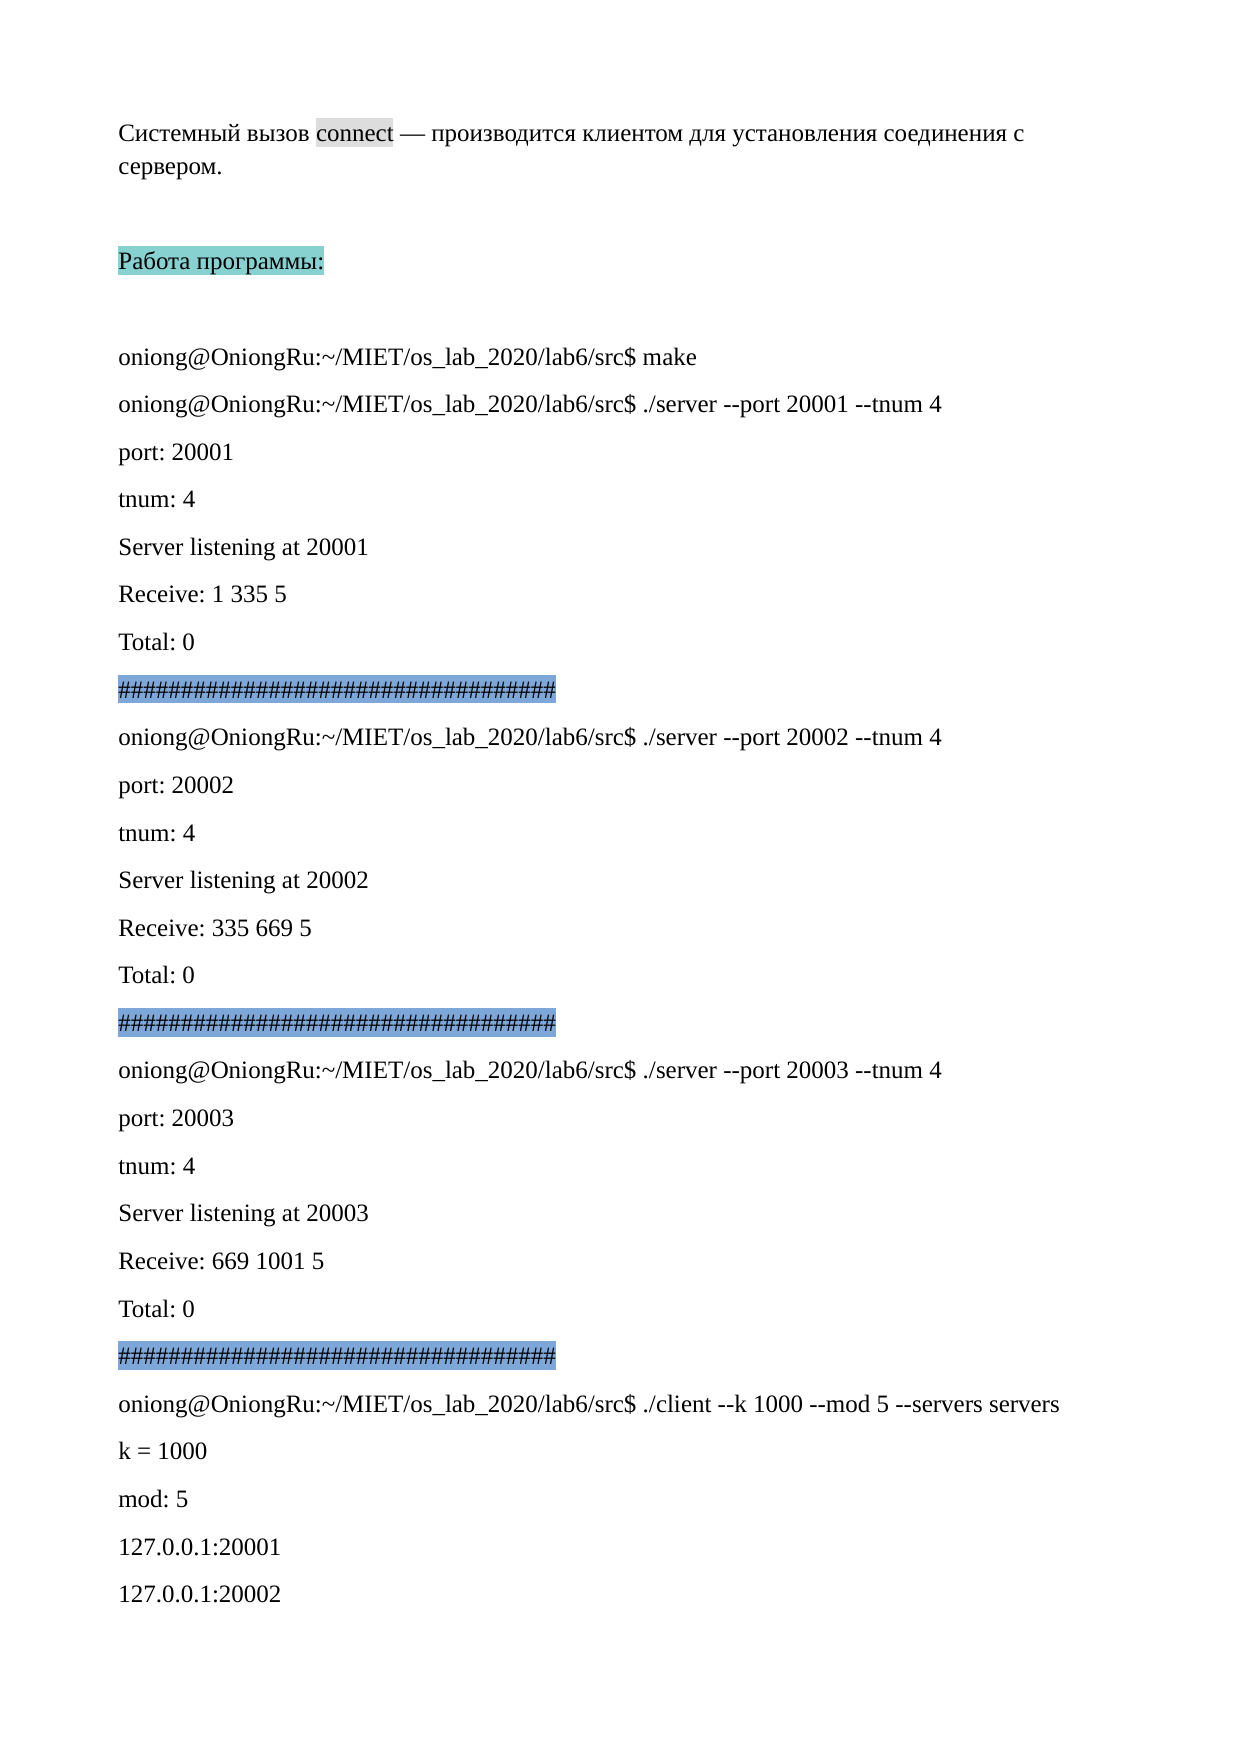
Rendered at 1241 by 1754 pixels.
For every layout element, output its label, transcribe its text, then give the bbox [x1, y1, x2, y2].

text port: 20002 [118, 770, 1122, 799]
text port: 20003 [118, 1103, 1122, 1132]
text 127.0.0.1:20001 [118, 1532, 1122, 1560]
text Total: 0 [118, 960, 1122, 989]
text port: 20001 [118, 437, 1122, 466]
text Receive: 1 335 5 [118, 579, 1122, 608]
text ################################### [118, 1008, 1122, 1037]
text Системный вызов connect — производится клиентом для установления соединения с сервером. [118, 118, 1122, 180]
text oniong@OniongRu:~/MIET/os_lab_2020/lab6/src$ make [118, 342, 1122, 370]
text oniong@OniongRu:~/MIET/os_lab_2020/lab6/src$ ./client --k 1000 --mod 5 --servers servers [118, 1389, 1122, 1418]
text Receive: 335 669 5 [118, 913, 1122, 942]
text tnum: 4 [118, 1151, 1122, 1179]
text ################################### [118, 675, 1122, 703]
text oniong@OniongRu:~/MIET/os_lab_2020/lab6/src$ ./server --port 20001 --tnum 4 [118, 389, 1122, 418]
text oniong@OniongRu:~/MIET/os_lab_2020/lab6/src$ ./server --port 20002 --tnum 4 [118, 722, 1122, 751]
text 127.0.0.1:20002 [118, 1579, 1122, 1608]
text Total: 0 [118, 627, 1122, 656]
text oniong@OniongRu:~/MIET/os_lab_2020/lab6/src$ ./server --port 20003 --tnum 4 [118, 1056, 1122, 1084]
text Server listening at 20003 [118, 1198, 1122, 1227]
text tnum: 4 [118, 818, 1122, 846]
text tnum: 4 [118, 484, 1122, 513]
text mod: 5 [118, 1484, 1122, 1513]
text Server listening at 20002 [118, 865, 1122, 894]
text Работа программы: [118, 246, 1122, 275]
text Server listening at 20001 [118, 532, 1122, 561]
text Total: 0 [118, 1294, 1122, 1322]
text k = 1000 [118, 1436, 1122, 1465]
text ################################### [118, 1341, 1122, 1370]
text Receive: 669 1001 5 [118, 1246, 1122, 1275]
